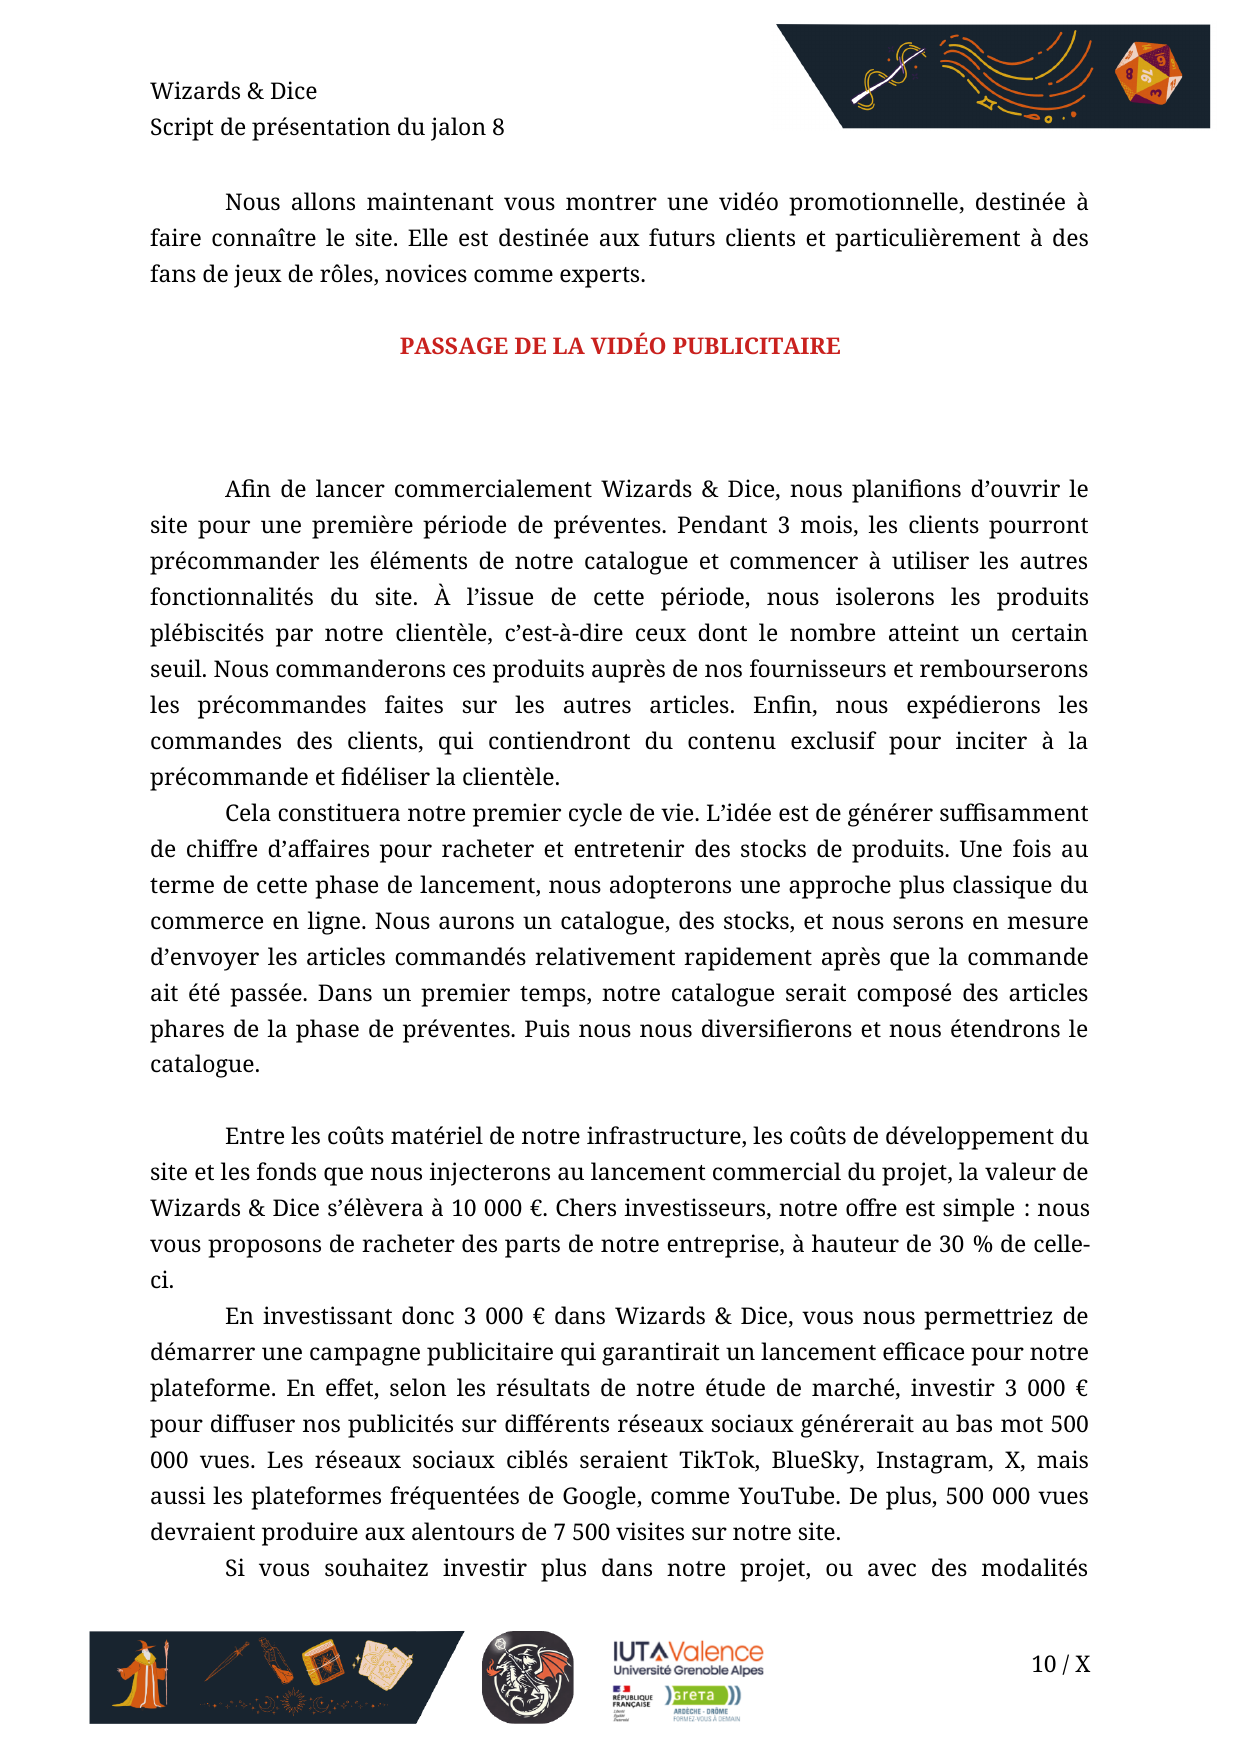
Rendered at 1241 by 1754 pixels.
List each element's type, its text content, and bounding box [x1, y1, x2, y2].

text Nous allons maintenant vous montrer une vidéo promotionnelle, destinée à faire connaître le site. Elle est destinée aux futurs clients et particulièrement à des fans de jeux de rôles, novices comme experts. [150, 186, 1090, 289]
picture [771, 21, 1218, 131]
text En investissant donc 3 000 € dans Wizards & Dice, vous nous permettriez de démarrer une campagne publicitaire qui garantirait un lancement efficace pour notre plateforme. En effet, selon les résultats de notre étude de marché, investir 3 000 € pour diffuser nos publicités sur différents réseaux sociaux générerait au bas mot 500 000 vues. Les réseaux sociaux ciblés seraient TikTok, BlueSky, Instagram, X, mais aussi les plateformes fréquentées de Google, comme YouTube. De plus, 500 000 vues devraient produire aux alentours de 7 500 visites sur notre site. [150, 1300, 1090, 1547]
text Afin de lancer commercialement Wizards & Dice, nous planifions d’ouvrir le site pour une première période de préventes. Pendant 3 mois, les clients pourront précommander les éléments de notre catalogue et commencer à utiliser les autres fonctionnalités du site. À l’issue de cette période, nous isolerons les produits plébiscités par notre clientèle, c’est-à-dire ceux dont le nombre atteint un certain seuil. Nous commanderons ces produits auprès de nos fournisseurs et rembourserons les précommandes faites sur les autres articles. Enfin, nous expédierons les commandes des clients, qui contiendront du contenu exclusif pour inciter à la précommande et fidéliser la clientèle. [150, 473, 1090, 792]
picture [81, 1620, 788, 1733]
text Cela constituera notre premier cycle de vie. L’idée est de générer suffisamment de chiffre d’affaires pour racheter et entretenir des stocks de produits. Une fois au terme de cette phase de lancement, nous adopterons une approche plus classique du commerce en ligne. Nous aurons un catalogue, des stocks, et nous serons en mesure d’envoyer les articles commandés relativement rapidement après que la commande ait été passée. Dans un premier temps, notre catalogue serait composé des articles phares de la phase de préventes. Puis nous nous diversifierons et nous étendrons le catalogue. [150, 797, 1090, 1080]
text PASSAGE DE LA VIDÉO PUBLICITAIRE [150, 330, 1090, 361]
text Entre les coûts matériel de notre infrastructure, les coûts de développement du site et les fonds que nous injecterons au lancement commercial du projet, la valeur de Wizards & Dice s’élèvera à 10 000 €. Chers investisseurs, notre offre est simple : nous vous proposons de racheter des parts de notre entreprise, à hauteur de 30 % de celle-ci. [150, 1120, 1090, 1295]
text Si vous souhaitez investir plus dans notre projet, ou avec des modalités [150, 1552, 1090, 1583]
